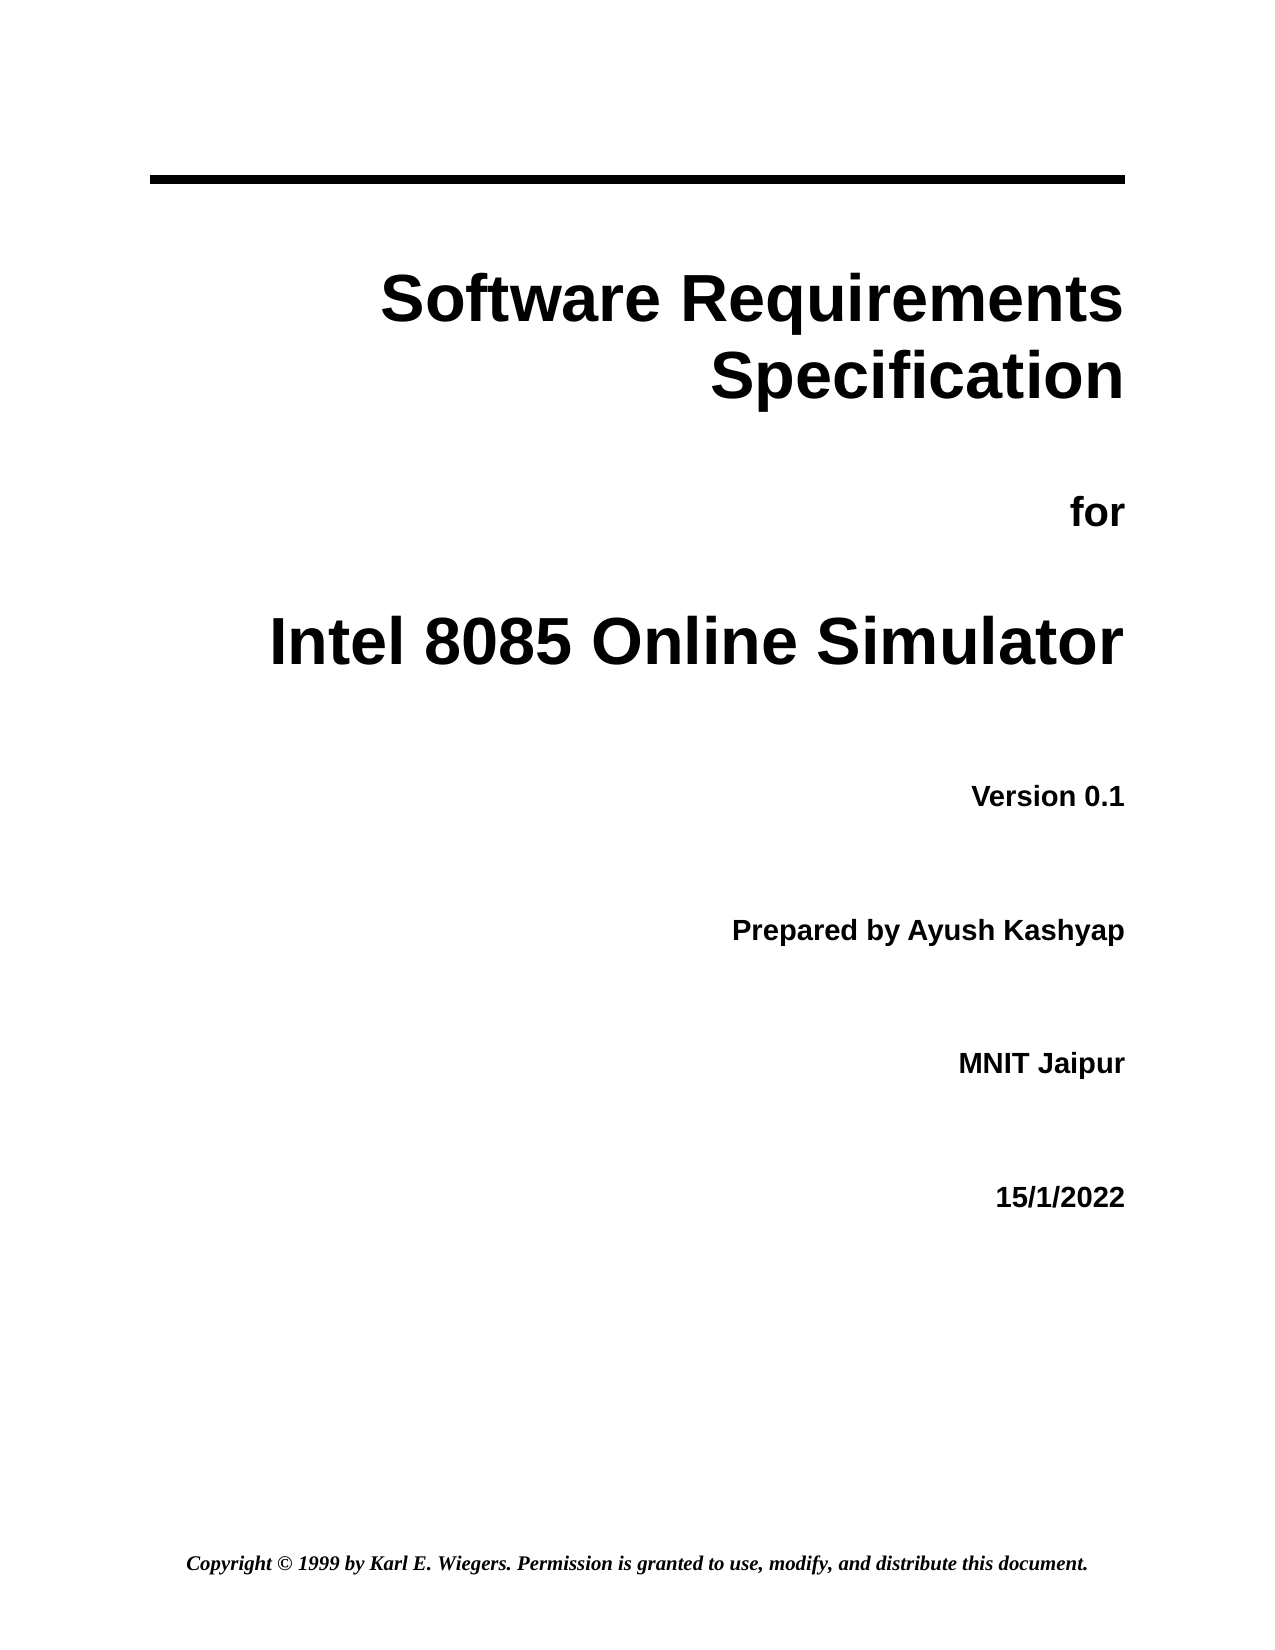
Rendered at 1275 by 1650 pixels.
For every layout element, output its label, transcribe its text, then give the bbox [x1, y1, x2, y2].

text MNIT Jaipur [150, 1046, 1125, 1079]
subtitle Intel 8085 Online Simulator [150, 602, 1125, 679]
text Version 0.1 [150, 779, 1125, 812]
subtitle for [150, 488, 1125, 536]
subtitle Software Requirements Specification [150, 259, 1125, 413]
text 15/1/2022 [150, 1179, 1125, 1213]
text Prepared by Ayush Kashyap [150, 912, 1125, 946]
